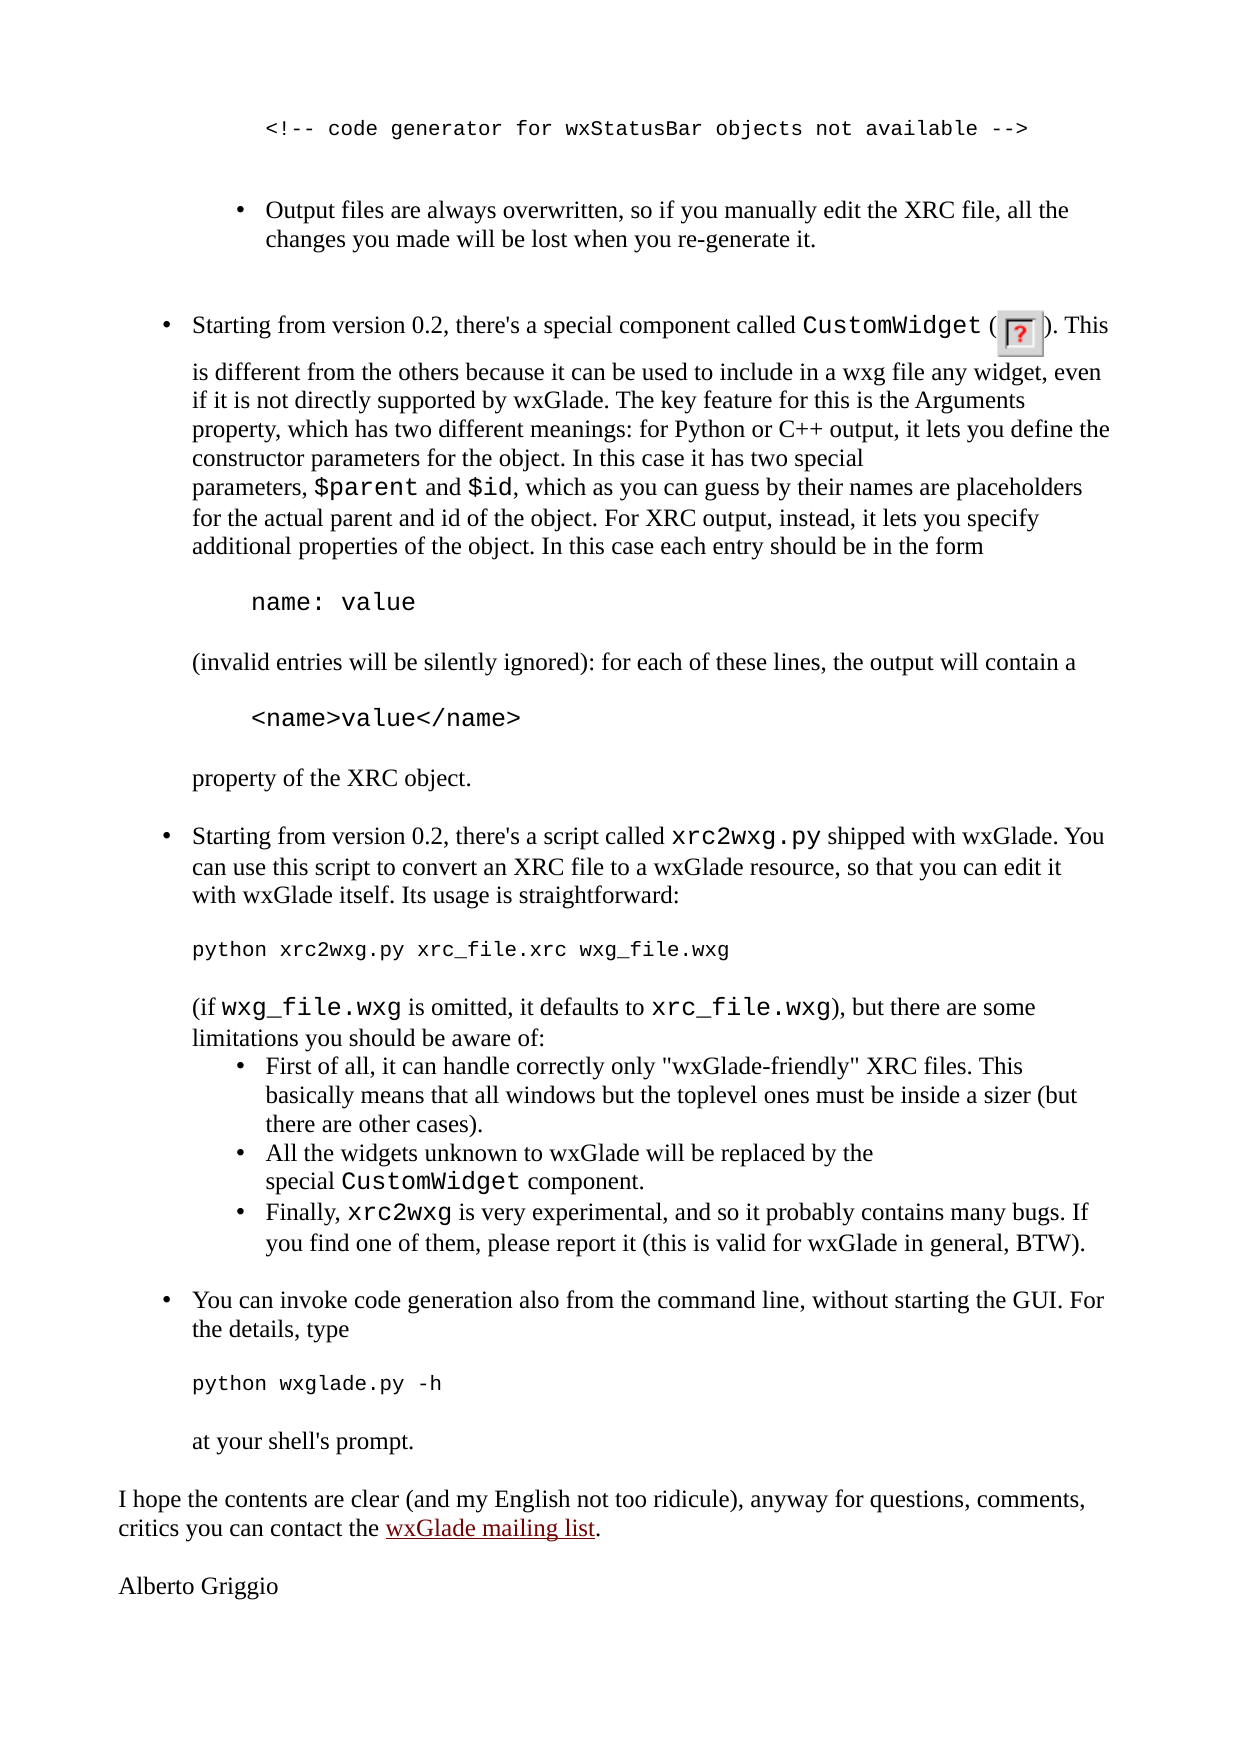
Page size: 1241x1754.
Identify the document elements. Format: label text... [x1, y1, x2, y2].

table_header <!-- code generator for wxStatusBar objects not available --> Output files are always overwritten, so if you manually edit the XRC file, all the changes you made will be lost when you re-generate it. Starting from version 0.2, there's a special component called CustomWidget (). This is different from the others because it can be used to include in a wxg file any widget, even if it is not directly supported by wxGlade. The key feature for this is the Arguments property, which has two different meanings: for Python or C++ output, it lets you define the constructor parameters for the object. In this case it has two special parameters, $parent and $id, which as you can guess by their names are placeholders for the actual parent and id of the object. For XRC output, instead, it lets you specify additional properties of the object. In this case each entry should be in the form name: value (invalid entries will be silently ignored): for each of these lines, the output will contain a <name>value</name> property of the XRC object. Starting from version 0.2, there's a script called xrc2wxg.py shipped with wxGlade. You can use this script to convert an XRC file to a wxGlade resource, so that you can edit it with wxGlade itself. Its usage is straightforward: python xrc2wxg.py xrc_file.xrc wxg_file.wxg (if wxg_file.wxg is omitted, it defaults to xrc_file.wxg), but there are some limitations you should be aware of: First of all, it can handle correctly only "wxGlade-friendly" XRC files. This basically means that all windows but the toplevel ones must be inside a sizer (but there are other cases). All the widgets unknown to wxGlade will be replaced by the special CustomWidget component. Finally, xrc2wxg is very experimental, and so it probably contains many bugs. If you find one of them, please report it (this is valid for wxGlade in general, BTW). You can invoke code generation also from the command line, without starting the GUI. For the details, type python wxglade.py -h at your shell's prompt. I hope the contents are clear (and my English not too ridicule), anyway for questions, comments, critics you can contact the wxGlade mailing list. Alberto Griggio [118, 118, 1110, 1629]
picture [996, 310, 1044, 357]
